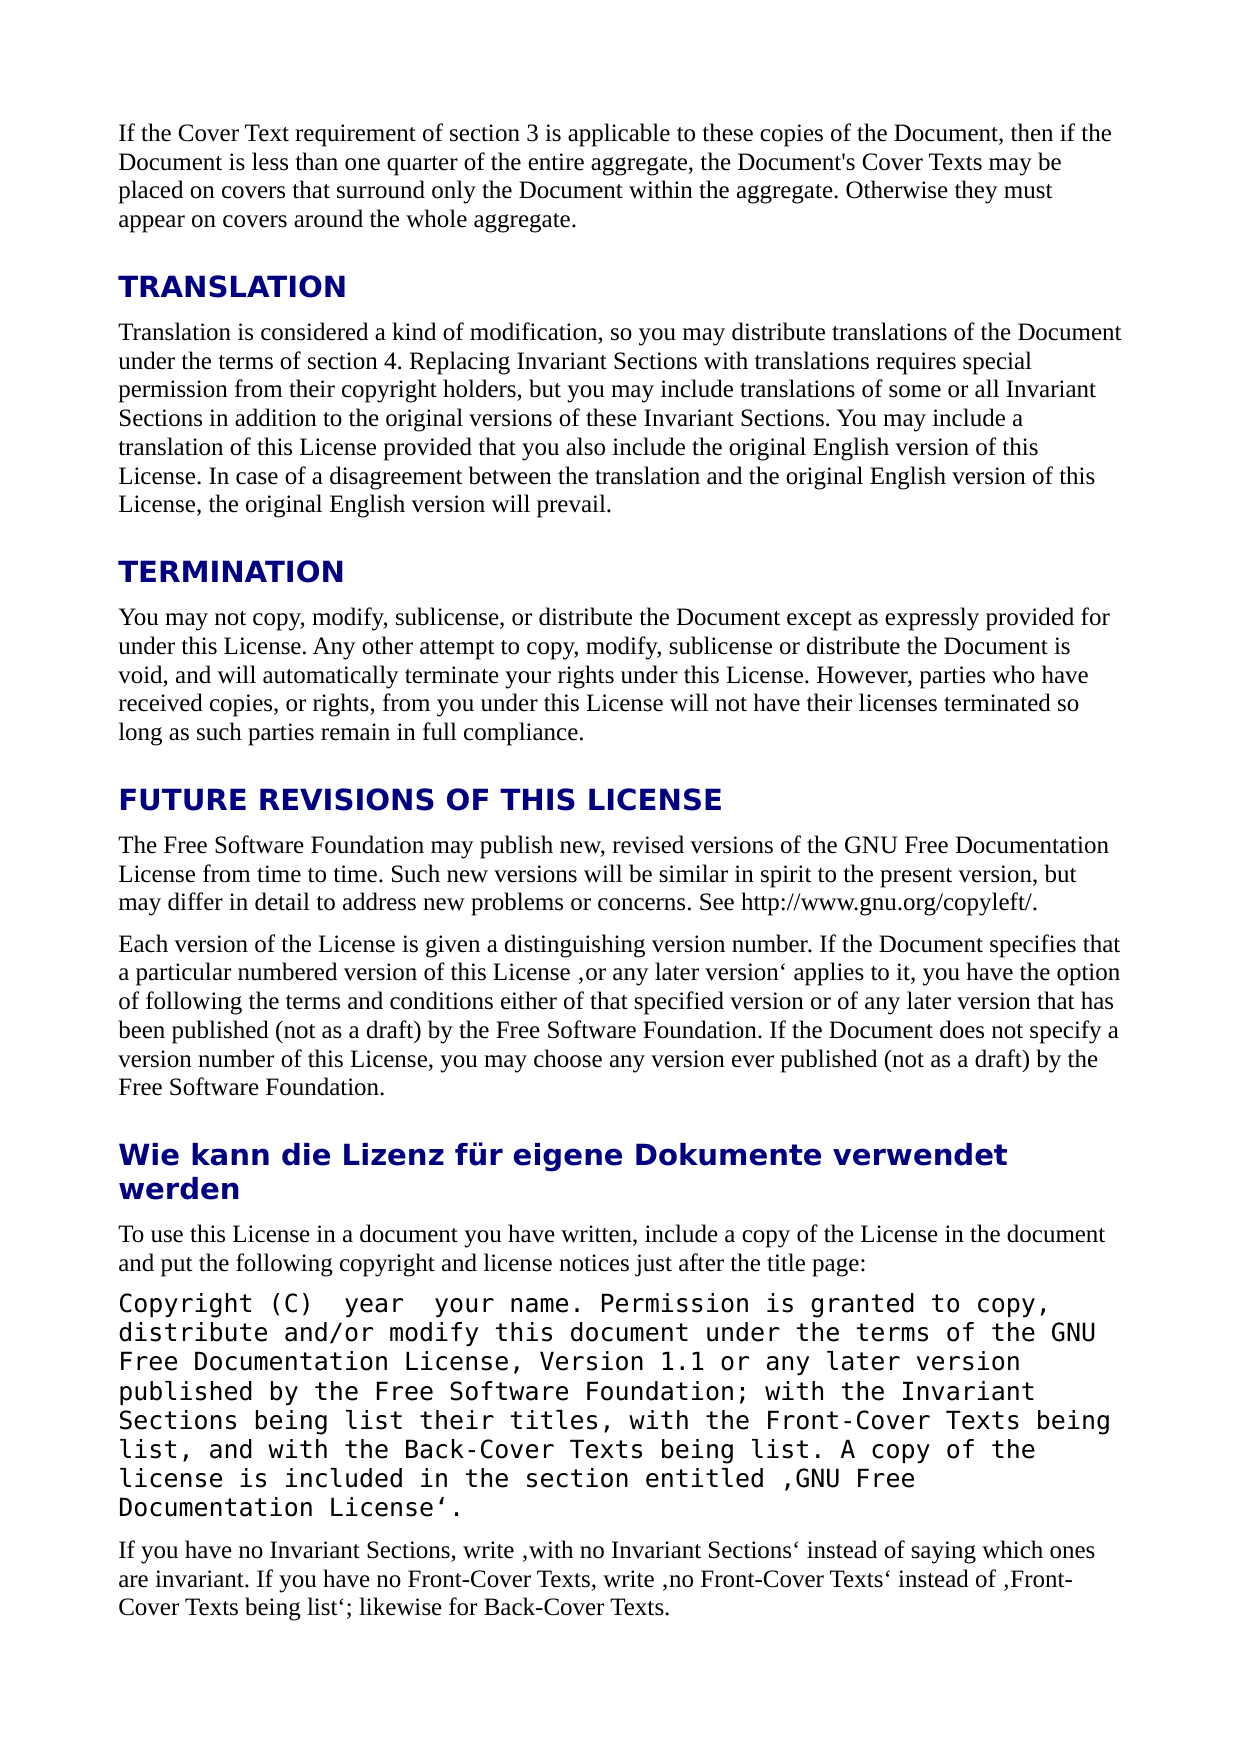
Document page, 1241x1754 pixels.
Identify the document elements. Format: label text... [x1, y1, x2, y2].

text Copyright (C) year your name. Permission is granted to copy, distribute and/or modify this document under the terms of the GNU Free Documentation License, Version 1.1 or any later version published by the Free Software Foundation; with the Invariant Sections being list their titles, with the Front-Cover Texts being list, and with the Back-Cover Texts being list. A copy of the license is included in the section entitled ‚GNU Free Documentation License‘. [118, 1289, 1122, 1522]
subtitle FUTURE REVISIONS OF THIS LICENSE [118, 783, 1122, 817]
text If the Cover Text requirement of section 3 is applicable to these copies of the Document, then if the Document is less than one quarter of the entire aggregate, the Document's Cover Texts may be placed on covers that surround only the Document within the aggregate. Otherwise they must appear on covers around the whole aggregate. [118, 118, 1122, 233]
subtitle TERMINATION [118, 556, 1122, 590]
text Each version of the License is given a distinguishing version number. If the Document specifies that a particular numbered version of this License ‚or any later version‘ applies to it, you have the option of following the terms and conditions either of that specified version or of any later version that has been published (not as a draft) by the Free Software Foundation. If the Document does not specify a version number of this License, you may choose any version ever published (not as a draft) by the Free Software Foundation. [118, 929, 1122, 1101]
text You may not copy, modify, sublicense, or distribute the Document except as expressly provided for under this License. Any other attempt to copy, modify, sublicense or distribute the Document is void, and will automatically terminate your rights under this License. However, parties who have received copies, or rights, from you under this License will not have their licenses terminated so long as such parties remain in full compliance. [118, 602, 1122, 746]
text Translation is considered a kind of modification, so you may distribute translations of the Document under the terms of section 4. Replacing Invariant Sections with translations requires special permission from their copyright holders, but you may include translations of some or all Invariant Sections in addition to the original versions of these Invariant Sections. You may include a translation of this License provided that you also include the original English version of this License. In case of a disagreement between the translation and the original English version of this License, the original English version will prevail. [118, 317, 1122, 518]
subtitle TRANSLATION [118, 271, 1122, 304]
text The Free Software Foundation may publish new, revised versions of the GNU Free Documentation License from time to time. Such new versions will be similar in spirit to the present version, but may differ in detail to address new problems or concerns. See http://www.gnu.org/copyleft/. [118, 830, 1122, 916]
text To use this License in a document you have written, include a copy of the License in the document and put the following copyright and license notices just after the title page: [118, 1219, 1122, 1277]
text If you have no Invariant Sections, write ‚with no Invariant Sections‘ instead of saying which ones are invariant. If you have no Front-Cover Texts, write ‚no Front-Cover Texts‘ instead of ‚Front-Cover Texts being list‘; likewise for Back-Cover Texts. [118, 1535, 1122, 1621]
subtitle Wie kann die Lizenz für eigene Dokumente verwendet werden [118, 1139, 1122, 1207]
